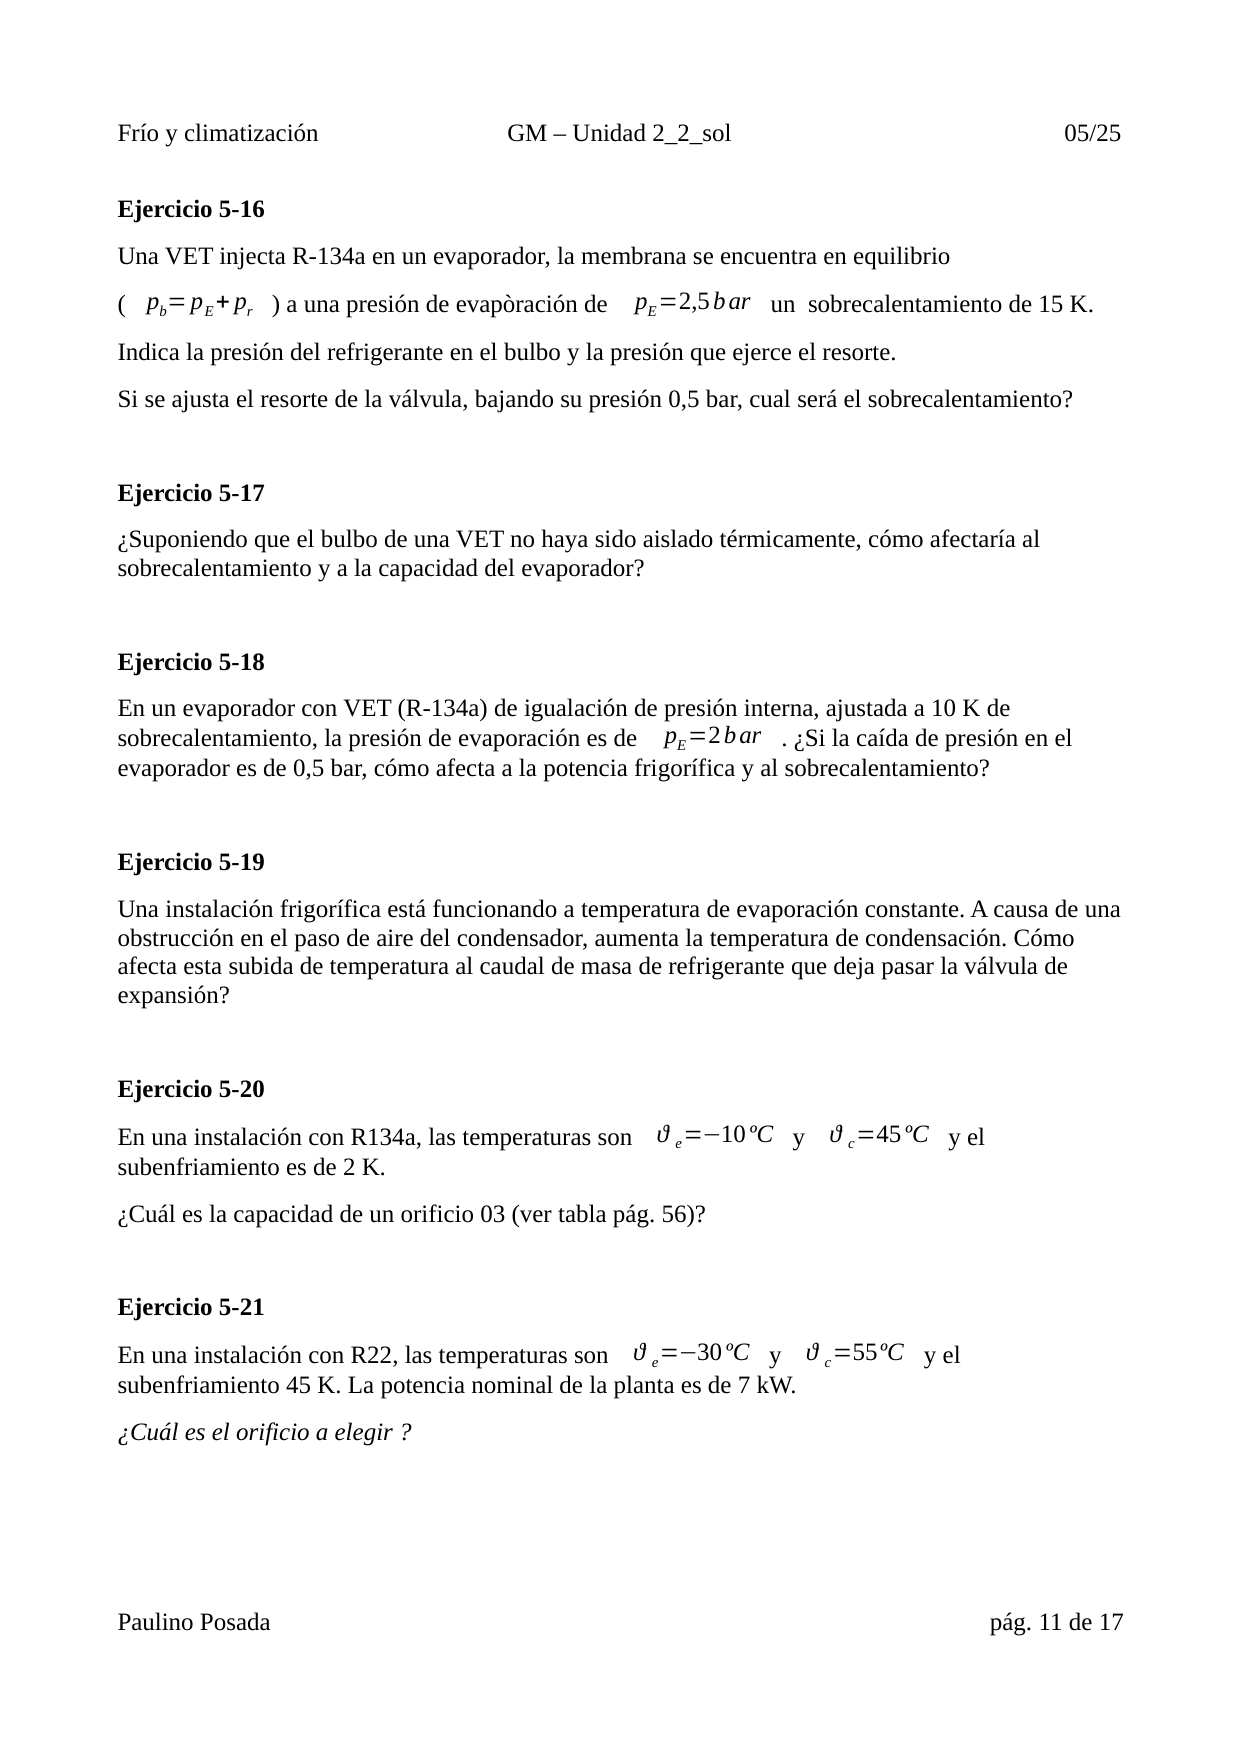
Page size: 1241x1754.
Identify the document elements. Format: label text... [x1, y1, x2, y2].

text Una VET injecta R-134a en un evaporador, la membrana se encuentra en equilibrio [117, 241, 1123, 270]
text () a una presión de evapòración de un sobrecalentamiento de 15 K. [117, 288, 1123, 319]
text Ejercicio 5-20 [117, 1074, 1123, 1102]
text Si se ajusta el resorte de la válvula, bajando su presión 0,5 bar, cual será el sobrecalentamiento? [117, 384, 1123, 413]
text Indica la presión del refrigerante en el bulbo y la presión que ejerce el resorte. [117, 337, 1123, 366]
text Ejercicio 5-19 [117, 847, 1123, 876]
text En una instalación con R134a, las temperaturas son y y el subenfriamiento es de 2 K. [117, 1120, 1123, 1181]
text ¿Cuál es el orificio a elegir ? [117, 1417, 1123, 1446]
text Ejercicio 5-18 [117, 647, 1123, 675]
text Ejercicio 5-17 [117, 478, 1123, 506]
text En un evaporador con VET (R-134a) de igualación de presión interna, ajustada a 10 K de sobrecalentamiento, la presión de evaporación es de . ¿Si la caída de presión en el evaporador es de 0,5 bar, cómo afecta a la potencia frigorífica y al sobrecalentamiento? [117, 693, 1123, 782]
text Ejercicio 5-16 [117, 194, 1123, 223]
text Una instalación frigorífica está funcionando a temperatura de evaporación constante. A causa de una obstrucción en el paso de aire del condensador, aumenta la temperatura de condensación. Cómo afecta esta subida de temperatura al caudal de masa de refrigerante que deja pasar la válvula de expansión? [117, 894, 1123, 1009]
text Ejercicio 5-21 [117, 1292, 1123, 1321]
text ¿Suponiendo que el bulbo de una VET no haya sido aislado térmicamente, cómo afectaría al sobrecalentamiento y a la capacidad del evaporador? [117, 524, 1123, 582]
text En una instalación con R22, las temperaturas son y y el subenfriamiento 45 K. La potencia nominal de la planta es de 7 kW. [117, 1339, 1123, 1399]
text ¿Cuál es la capacidad de un orificio 03 (ver tabla pág. 56)? [117, 1199, 1123, 1227]
